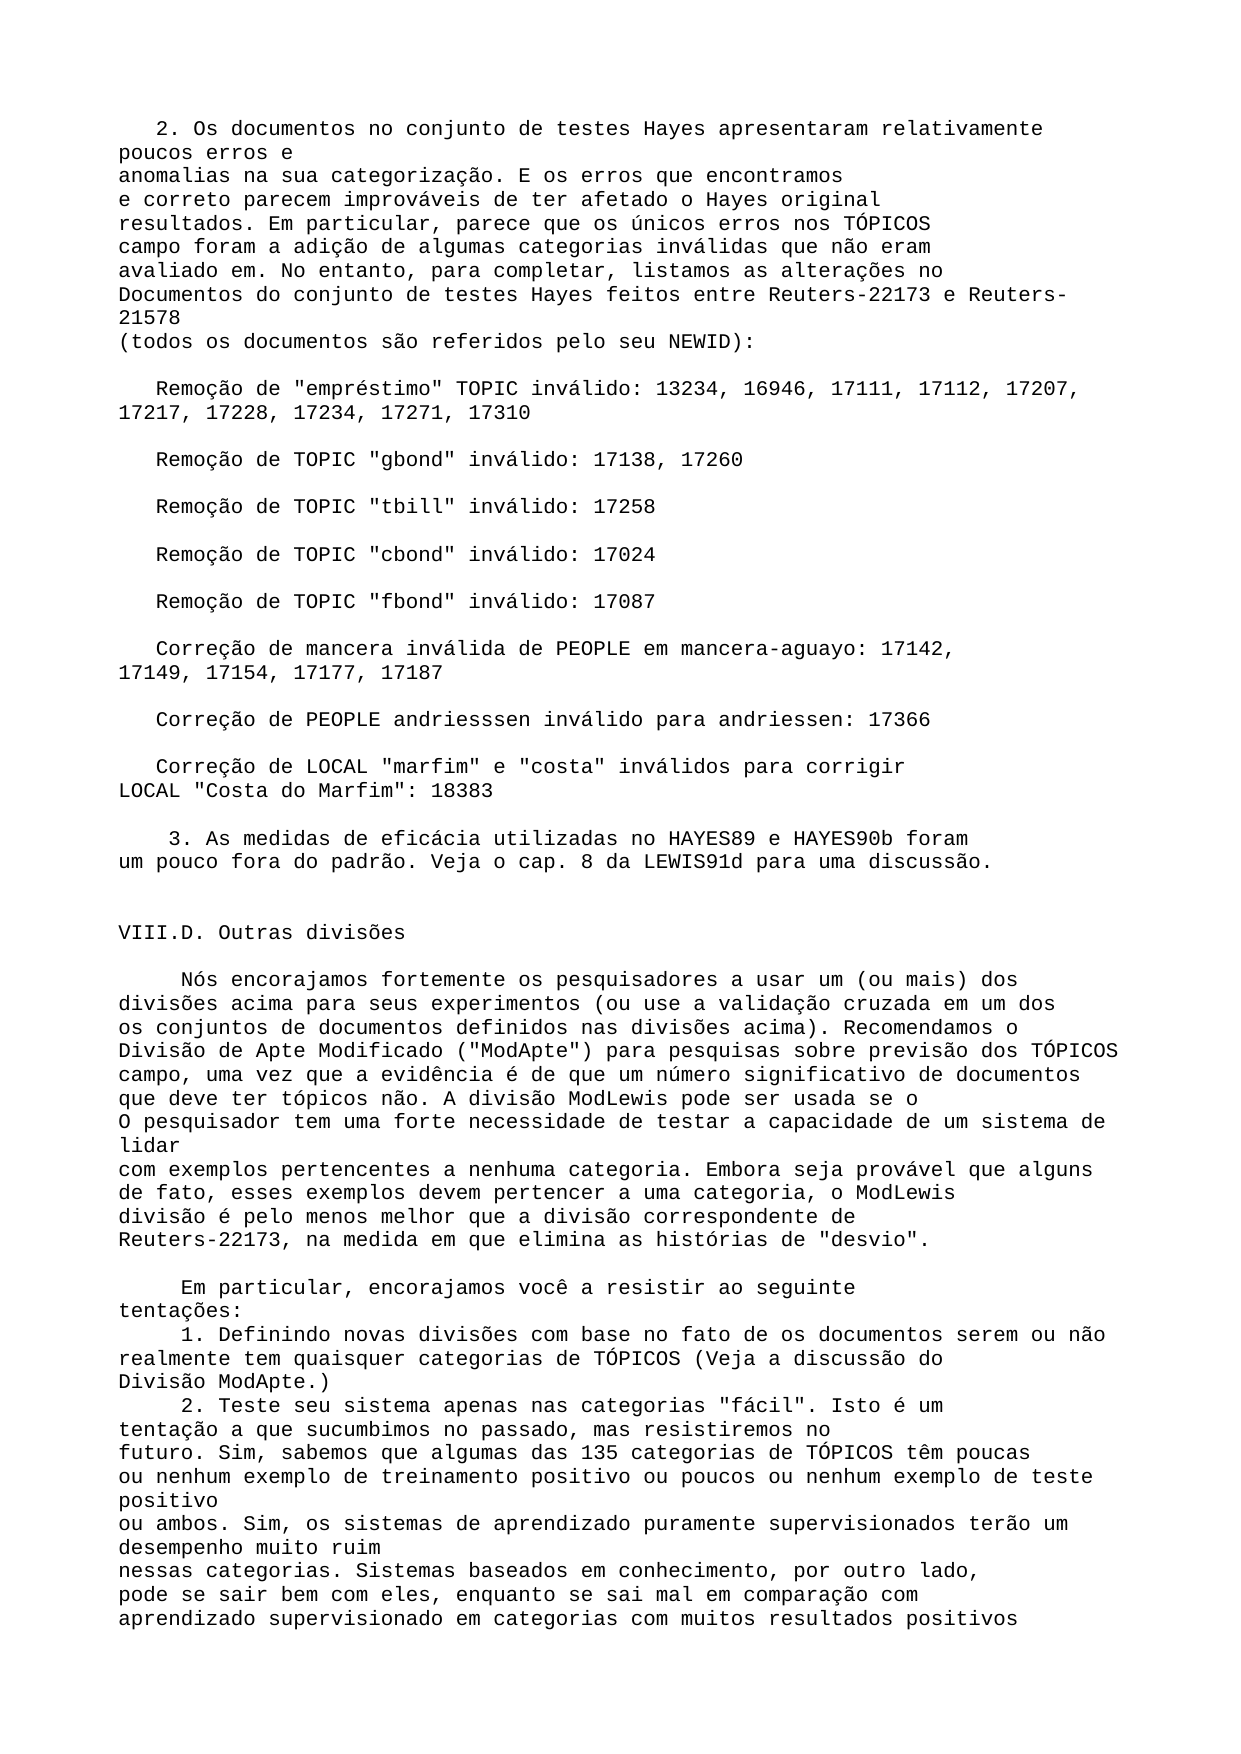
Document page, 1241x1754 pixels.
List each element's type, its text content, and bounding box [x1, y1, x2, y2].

text avaliado em. No entanto, para completar, listamos as alterações no [118, 260, 1122, 284]
text com exemplos pertencentes a nenhuma categoria. Embora seja provável que alguns [118, 1158, 1122, 1182]
text realmente tem quaisquer categorias de TÓPICOS (Veja a discussão do [118, 1348, 1122, 1371]
text (todos os documentos são referidos pelo seu NEWID): [118, 331, 1122, 354]
text Remoção de TOPIC "tbill" inválido: 17258 [118, 496, 1122, 520]
text Correção de mancera inválida de PEOPLE em mancera-aguayo: 17142, [118, 638, 1122, 662]
text pode se sair bem com eles, enquanto se sai mal em comparação com [118, 1584, 1122, 1608]
text Correção de LOCAL "marfim" e "costa" inválidos para corrigir [118, 757, 1122, 780]
text divisão é pelo menos melhor que a divisão correspondente de [118, 1206, 1122, 1229]
text 17217, 17228, 17234, 17271, 17310 [118, 402, 1122, 426]
text Reuters-22173, na medida em que elimina as histórias de "desvio". [118, 1229, 1122, 1253]
text Divisão de Apte Modificado ("ModApte") para pesquisas sobre previsão dos TÓPICOS [118, 1040, 1122, 1064]
text de fato, esses exemplos devem pertencer a uma categoria, o ModLewis [118, 1182, 1122, 1206]
text LOCAL "Costa do Marfim": 18383 [118, 780, 1122, 804]
text Remoção de TOPIC "gbond" inválido: 17138, 17260 [118, 449, 1122, 473]
text nessas categorias. Sistemas baseados em conhecimento, por outro lado, [118, 1561, 1122, 1584]
text um pouco fora do padrão. Veja o cap. 8 da LEWIS91d para uma discussão. [118, 851, 1122, 875]
text campo, uma vez que a evidência é de que um número significativo de documentos [118, 1064, 1122, 1088]
text Remoção de TOPIC "fbond" inválido: 17087 [118, 591, 1122, 615]
text divisões acima para seus experimentos (ou use a validação cruzada em um dos [118, 993, 1122, 1017]
text Correção de PEOPLE andriesssen inválido para andriessen: 17366 [118, 709, 1122, 733]
text VIII.D. Outras divisões [118, 922, 1122, 946]
text tentação a que sucumbimos no passado, mas resistiremos no [118, 1419, 1122, 1442]
text ou nenhum exemplo de treinamento positivo ou poucos ou nenhum exemplo de teste positivo [118, 1466, 1122, 1513]
text 2. Os documentos no conjunto de testes Hayes apresentaram relativamente poucos erros e [118, 118, 1122, 165]
text aprendizado supervisionado em categorias com muitos resultados positivos [118, 1608, 1122, 1631]
text O pesquisador tem uma forte necessidade de testar a capacidade de um sistema de lidar [118, 1111, 1122, 1158]
text anomalias na sua categorização. E os erros que encontramos [118, 165, 1122, 189]
text tentações: [118, 1300, 1122, 1324]
text Divisão ModApte.) [118, 1371, 1122, 1395]
text ou ambos. Sim, os sistemas de aprendizado puramente supervisionados terão um desempenho muito ruim [118, 1513, 1122, 1561]
text Remoção de "empréstimo" TOPIC inválido: 13234, 16946, 17111, 17112, 17207, [118, 378, 1122, 402]
text os conjuntos de documentos definidos nas divisões acima). Recomendamos o [118, 1017, 1122, 1040]
text Em particular, encorajamos você a resistir ao seguinte [118, 1277, 1122, 1300]
text 2. Teste seu sistema apenas nas categorias "fácil". Isto é um [118, 1395, 1122, 1419]
text e correto parecem improváveis ​​de ter afetado o Hayes original [118, 189, 1122, 213]
text Nós encorajamos fortemente os pesquisadores a usar um (ou mais) dos [118, 969, 1122, 993]
text futuro. Sim, sabemos que algumas das 135 categorias de TÓPICOS têm poucas [118, 1442, 1122, 1466]
text que deve ter tópicos não. A divisão ModLewis pode ser usada se o [118, 1088, 1122, 1111]
text 1. Definindo novas divisões com base no fato de os documentos serem ou não [118, 1324, 1122, 1348]
text resultados. Em particular, parece que os únicos erros nos TÓPICOS [118, 213, 1122, 236]
text Documentos do conjunto de testes Hayes feitos entre Reuters-22173 e Reuters-21578 [118, 284, 1122, 331]
text Remoção de TOPIC "cbond" inválido: 17024 [118, 544, 1122, 567]
text 17149, 17154, 17177, 17187 [118, 662, 1122, 686]
text campo foram a adição de algumas categorias inválidas que não eram [118, 236, 1122, 260]
text 3. As medidas de eficácia utilizadas no HAYES89 e HAYES90b foram [118, 827, 1122, 851]
